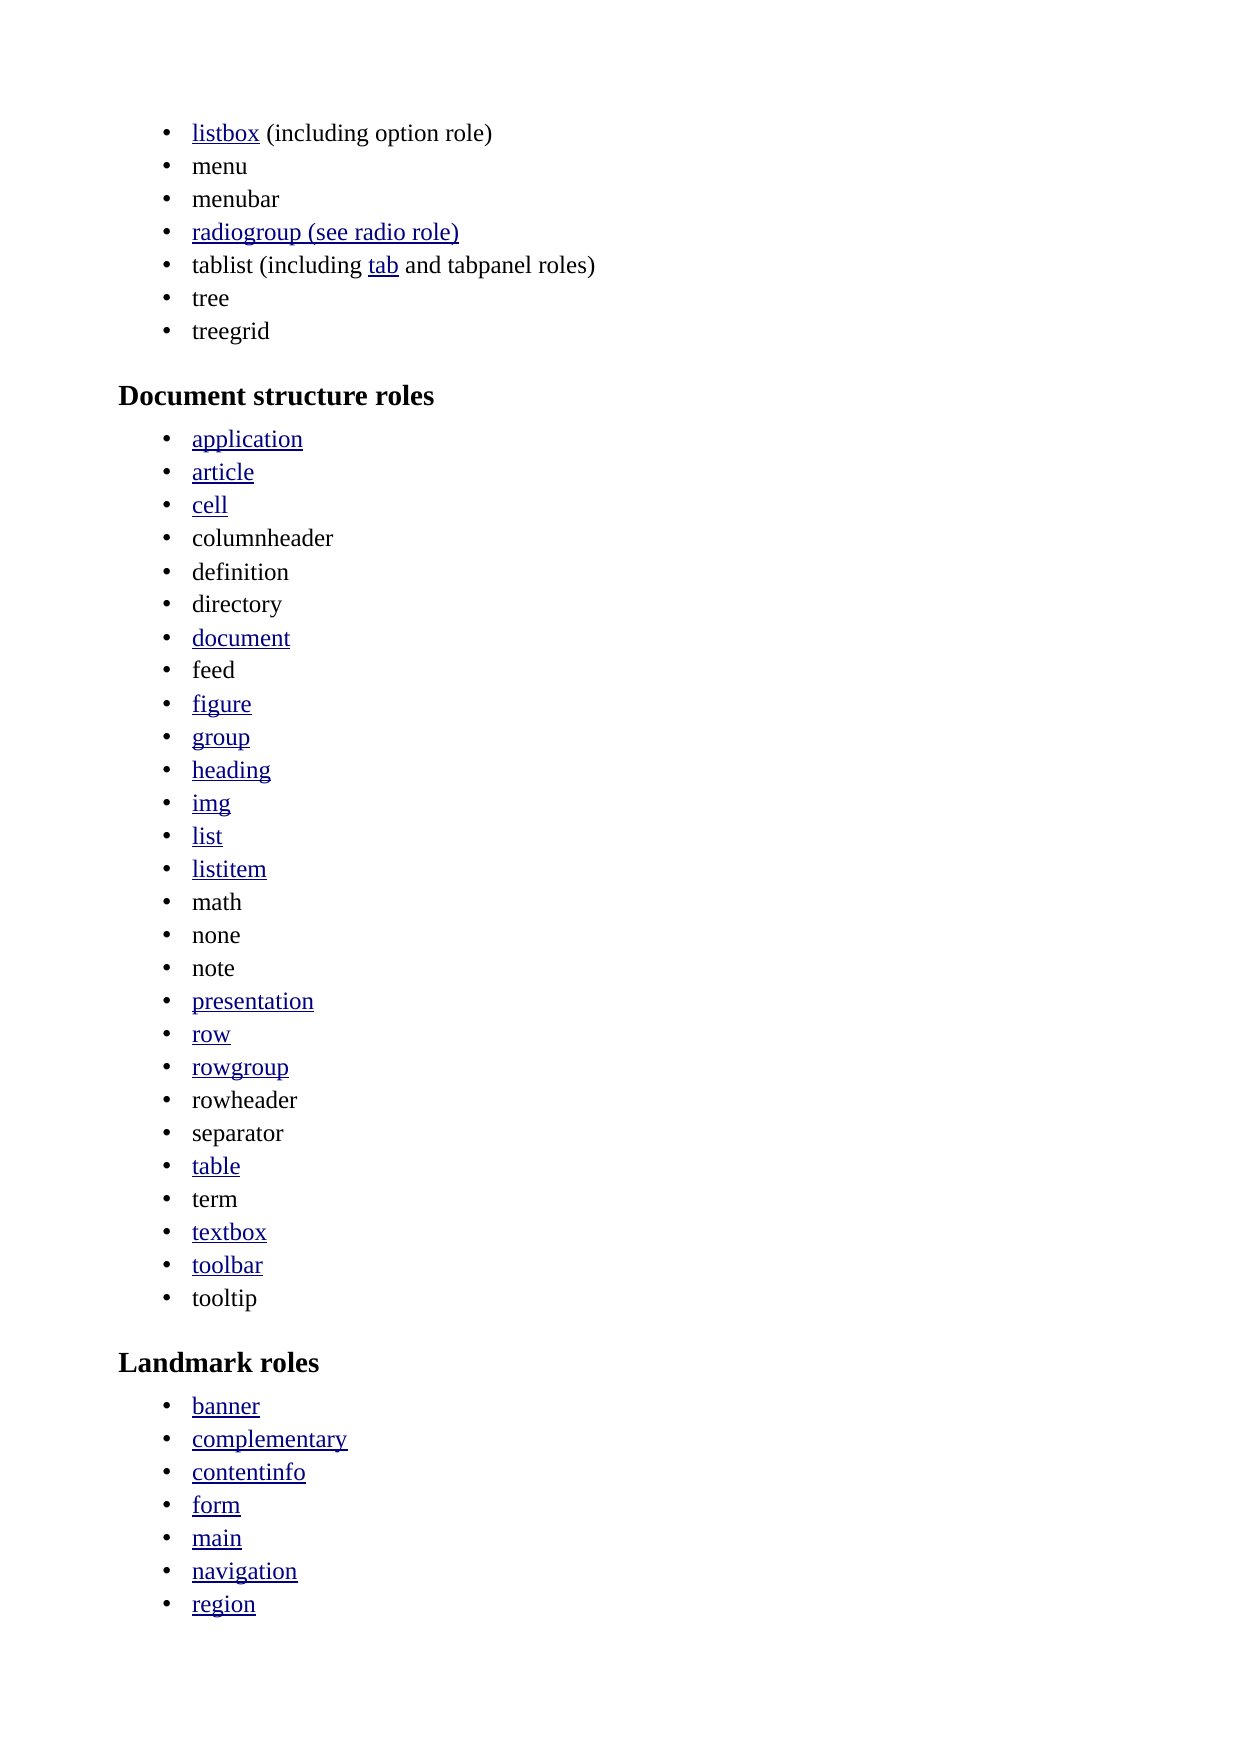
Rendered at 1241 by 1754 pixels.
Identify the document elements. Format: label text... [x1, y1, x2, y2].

list radiogroup (see radio role) [162, 217, 1122, 246]
list textbox [162, 1217, 1122, 1246]
list toolbar [162, 1250, 1122, 1279]
list navigation [162, 1556, 1122, 1585]
list figure [162, 689, 1122, 717]
list treegrid [162, 316, 1122, 345]
list region [162, 1589, 1122, 1618]
subtitle Landmark roles [118, 1345, 1122, 1379]
list document [162, 623, 1122, 651]
list img [162, 788, 1122, 816]
list form [162, 1490, 1122, 1519]
list main [162, 1523, 1122, 1552]
list columnheader [162, 523, 1122, 552]
list banner [162, 1391, 1122, 1420]
list math [162, 887, 1122, 916]
list rowgroup [162, 1052, 1122, 1081]
subtitle Document structure roles [118, 378, 1122, 412]
list definition [162, 557, 1122, 585]
list table [162, 1151, 1122, 1180]
list separator [162, 1118, 1122, 1147]
list heading [162, 755, 1122, 783]
list listbox (including option role) [162, 118, 1122, 147]
list tree [162, 283, 1122, 312]
list menubar [162, 184, 1122, 213]
list directory [162, 589, 1122, 618]
list tooltip [162, 1283, 1122, 1312]
list feed [162, 656, 1122, 684]
list none [162, 920, 1122, 948]
list cell [162, 491, 1122, 519]
list rowheader [162, 1085, 1122, 1114]
list application [162, 424, 1122, 453]
list article [162, 457, 1122, 486]
list tablist (including tab and tabpanel roles) [162, 250, 1122, 279]
list presentation [162, 986, 1122, 1014]
list term [162, 1184, 1122, 1213]
list contentinfo [162, 1457, 1122, 1486]
list menu [162, 151, 1122, 180]
list note [162, 953, 1122, 982]
list row [162, 1019, 1122, 1048]
list listitem [162, 854, 1122, 882]
list group [162, 722, 1122, 750]
list list [162, 821, 1122, 849]
list complementary [162, 1424, 1122, 1453]
